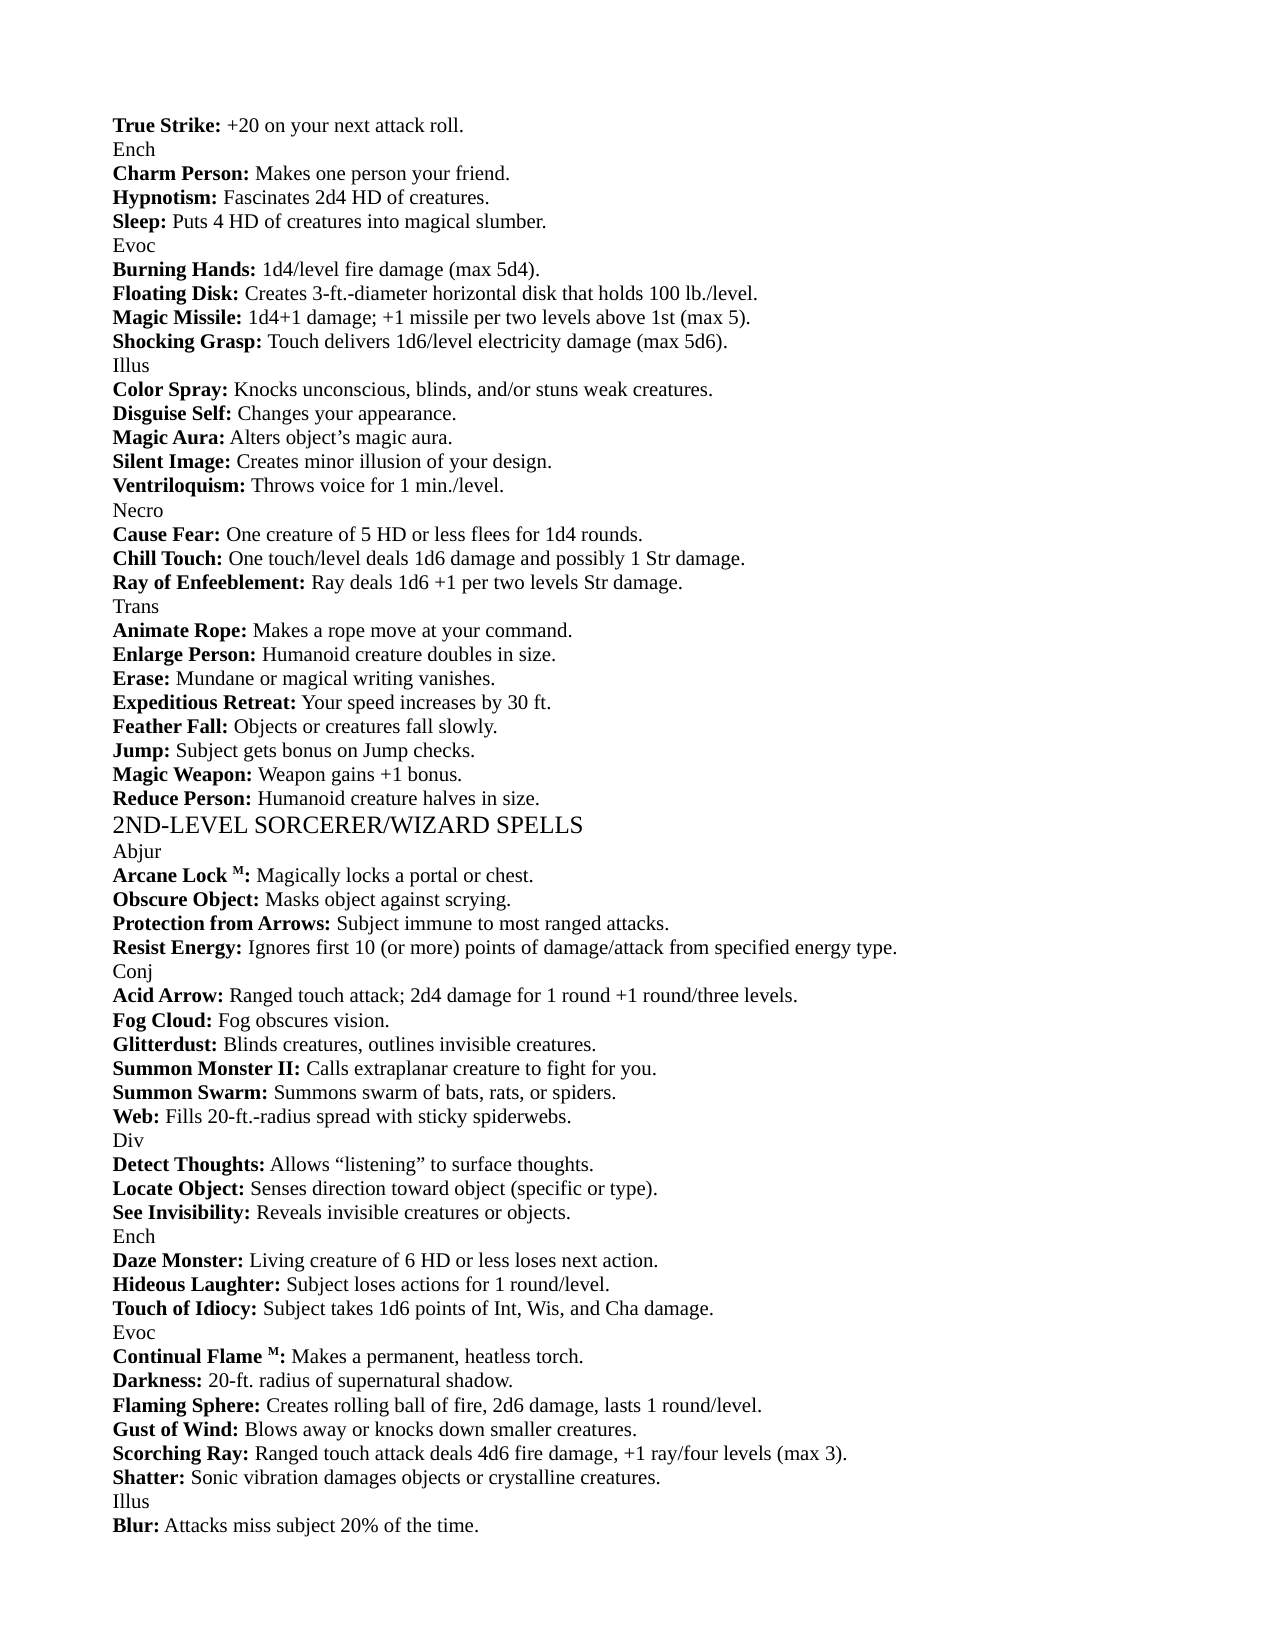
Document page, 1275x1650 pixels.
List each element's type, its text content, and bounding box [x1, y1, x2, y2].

text See Invisibility: Reveals invisible creatures or objects. [112, 1200, 1162, 1224]
text Hideous Laughter: Subject loses actions for 1 round/level. [112, 1272, 1162, 1296]
text Scorching Ray: Ranged touch attack deals 4d6 fire damage, +1 ray/four levels (max 3). [112, 1441, 1162, 1465]
text Magic Aura: Alters object’s magic aura. [112, 425, 1162, 449]
text Arcane Lock M: Magically locks a portal or chest. [112, 863, 1162, 887]
text True Strike: +20 on your next attack roll. [112, 112, 1162, 137]
text Glitterdust: Blinds creatures, outlines invisible creatures. [112, 1032, 1162, 1056]
text Protection from Arrows: Subject immune to most ranged attacks. [112, 911, 1162, 935]
text Expeditious Retreat: Your speed increases by 30 ft. [112, 690, 1162, 714]
text Locate Object: Senses direction toward object (specific or type). [112, 1176, 1162, 1200]
text Feather Fall: Objects or creatures fall slowly. [112, 714, 1162, 738]
text Illus [112, 1489, 1162, 1513]
text Silent Image: Creates minor illusion of your design. [112, 449, 1162, 473]
text Ventriloquism: Throws voice for 1 min./level. [112, 473, 1162, 497]
text Darkness: 20-ft. radius of supernatural shadow. [112, 1368, 1162, 1392]
text Animate Rope: Makes a rope move at your command. [112, 618, 1162, 642]
text Blur: Attacks miss subject 20% of the time. [112, 1513, 1162, 1537]
text Evoc [112, 1320, 1162, 1344]
text Magic Missile: 1d4+1 damage; +1 missile per two levels above 1st (max 5). [112, 305, 1162, 329]
text Ench [112, 1224, 1162, 1248]
text Abjur [112, 839, 1162, 863]
text Erase: Mundane or magical writing vanishes. [112, 666, 1162, 690]
text Magic Weapon: Weapon gains +1 bonus. [112, 762, 1162, 786]
text Shocking Grasp: Touch delivers 1d6/level electricity damage (max 5d6). [112, 329, 1162, 353]
text Resist Energy: Ignores first 10 (or more) points of damage/attack from specified energy type. [112, 935, 1162, 959]
text Necro [112, 497, 1162, 522]
text Shatter: Sonic vibration damages objects or crystalline creatures. [112, 1465, 1162, 1489]
text Flaming Sphere: Creates rolling ball of fire, 2d6 damage, lasts 1 round/level. [112, 1392, 1162, 1417]
text Conj [112, 959, 1162, 983]
text Enlarge Person: Humanoid creature doubles in size. [112, 642, 1162, 666]
text Web: Fills 20-ft.-radius spread with sticky spiderwebs. [112, 1104, 1162, 1128]
text 2ND-LEVEL SORCERER/WIZARD SPELLS [112, 810, 1162, 839]
text Detect Thoughts: Allows “listening” to surface thoughts. [112, 1152, 1162, 1176]
text Floating Disk: Creates 3-ft.-diameter horizontal disk that holds 100 lb./level. [112, 281, 1162, 305]
text Summon Swarm: Summons swarm of bats, rats, or spiders. [112, 1080, 1162, 1104]
text Trans [112, 594, 1162, 618]
text Ray of Enfeeblement: Ray deals 1d6 +1 per two levels Str damage. [112, 570, 1162, 594]
text Hypnotism: Fascinates 2d4 HD of creatures. [112, 185, 1162, 209]
text Acid Arrow: Ranged touch attack; 2d4 damage for 1 round +1 round/three levels. [112, 983, 1162, 1007]
text Chill Touch: One touch/level deals 1d6 damage and possibly 1 Str damage. [112, 546, 1162, 570]
text Evoc [112, 233, 1162, 257]
text Gust of Wind: Blows away or knocks down smaller creatures. [112, 1417, 1162, 1441]
text Color Spray: Knocks unconscious, blinds, and/or stuns weak creatures. [112, 377, 1162, 401]
text Sleep: Puts 4 HD of creatures into magical slumber. [112, 209, 1162, 233]
text Touch of Idiocy: Subject takes 1d6 points of Int, Wis, and Cha damage. [112, 1296, 1162, 1320]
text Daze Monster: Living creature of 6 HD or less loses next action. [112, 1248, 1162, 1272]
text Burning Hands: 1d4/level fire damage (max 5d4). [112, 257, 1162, 281]
text Summon Monster II: Calls extraplanar creature to fight for you. [112, 1056, 1162, 1080]
text Div [112, 1128, 1162, 1152]
text Fog Cloud: Fog obscures vision. [112, 1007, 1162, 1032]
text Continual Flame M: Makes a permanent, heatless torch. [112, 1344, 1162, 1368]
text Disguise Self: Changes your appearance. [112, 401, 1162, 425]
text Charm Person: Makes one person your friend. [112, 161, 1162, 185]
text Ench [112, 137, 1162, 161]
text Reduce Person: Humanoid creature halves in size. [112, 786, 1162, 810]
text Obscure Object: Masks object against scrying. [112, 887, 1162, 911]
text Jump: Subject gets bonus on Jump checks. [112, 738, 1162, 762]
text Cause Fear: One creature of 5 HD or less flees for 1d4 rounds. [112, 522, 1162, 546]
text Illus [112, 353, 1162, 377]
